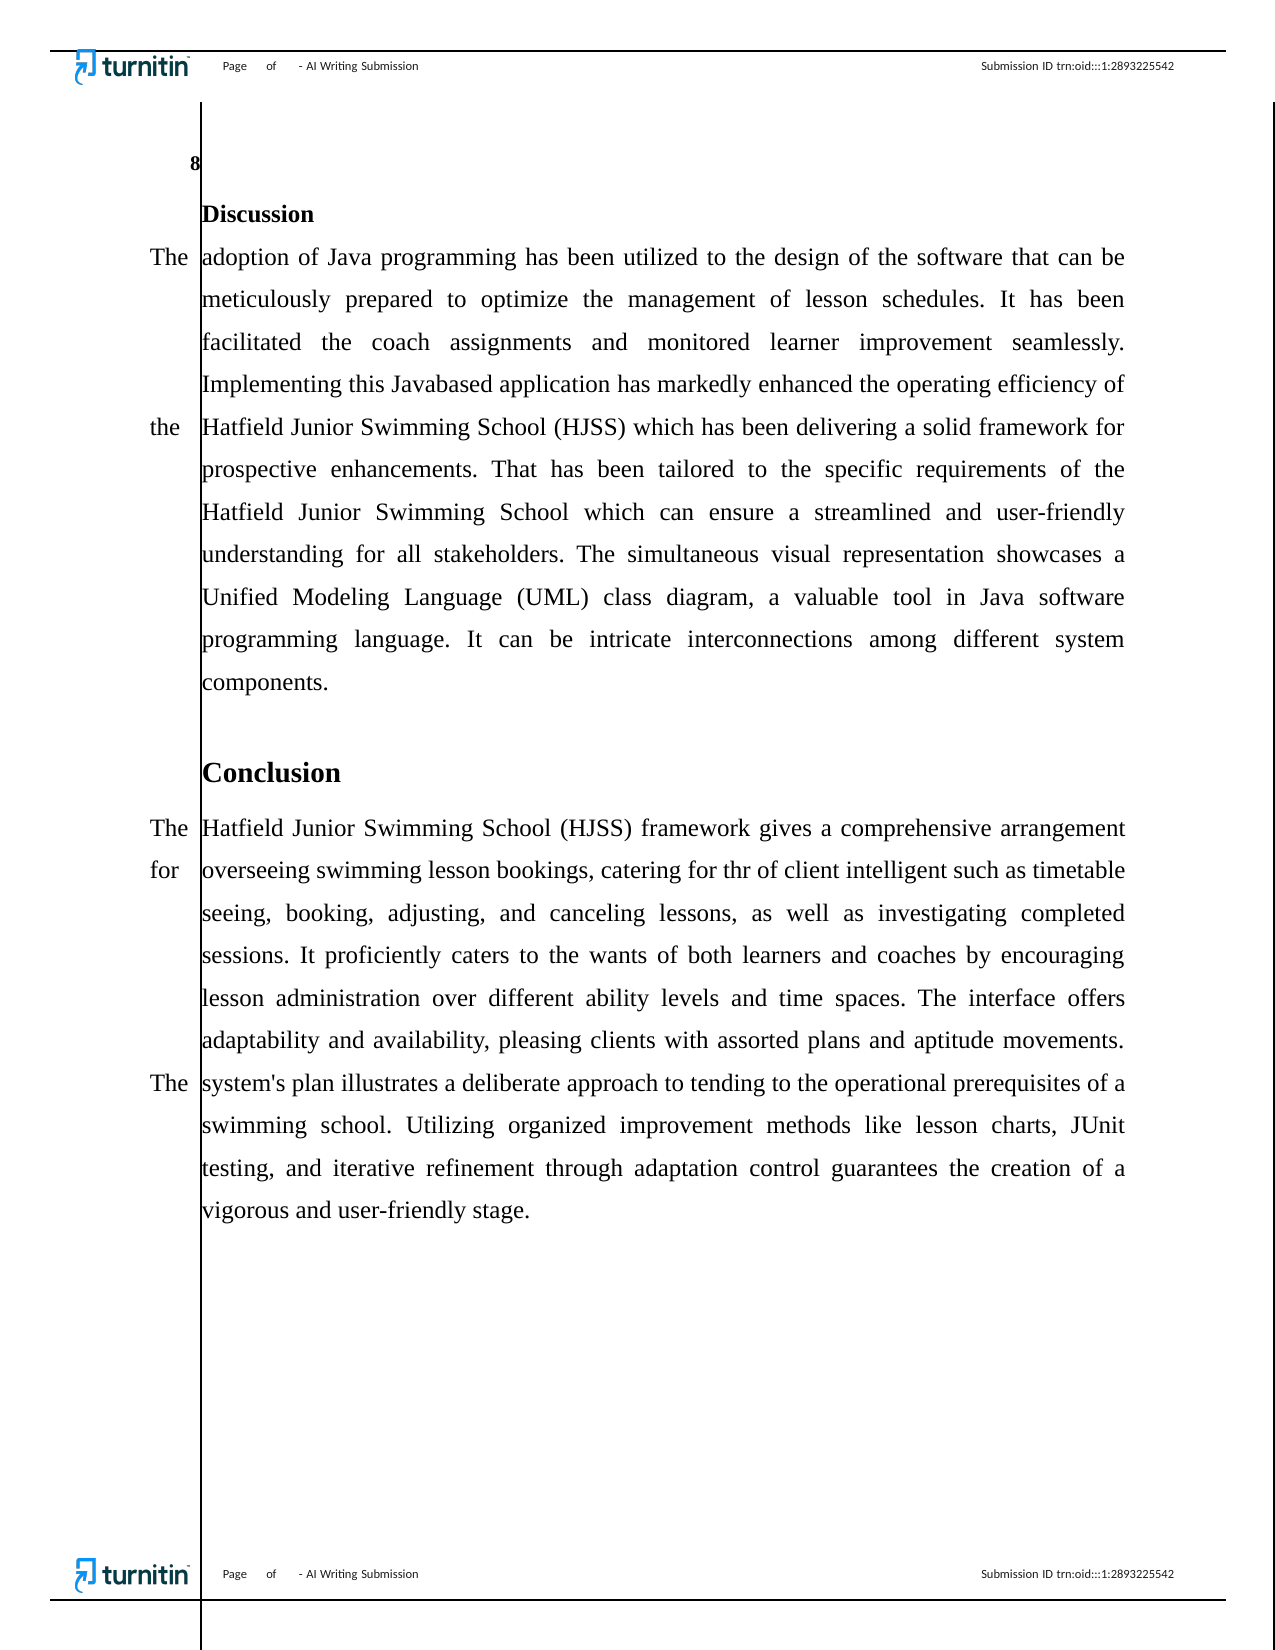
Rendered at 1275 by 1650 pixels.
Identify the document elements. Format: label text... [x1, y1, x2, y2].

text [202, 151, 1127, 175]
text 8 [150, 151, 200, 175]
subtitle Discussion [202, 199, 1125, 228]
subtitle Conclusion [202, 755, 1125, 789]
text The Hatfield Junior Swimming School (HJSS) framework gives a comprehensive arrangement for overseeing swimming lesson bookings, catering for thr of client intelligent such as timetable seeing, booking, adjusting, and canceling lessons, as well as investigating completed sessions. It proficiently caters to the wants of both learners and coaches by encouraging lesson administration over different ability levels and time spaces. The interface offers adaptability and availability, pleasing clients with assorted plans and aptitude movements. The system's plan illustrates a deliberate approach to tending to the operational prerequisites of a swimming school. Utilizing organized improvement methods like lesson charts, JUnit testing, and iterative refinement through adaptation control guarantees the creation of a vigorous and user-friendly stage. [149, 813, 200, 1224]
text The adoption of Java programming has been utilized to the design of the software that can be meticulously prepared to optimize the management of lesson schedules. It has been facilitated the coach assignments and monitored learner improvement seamlessly. Implementing this Javabased application has markedly enhanced the operating efficiency of the Hatfield Junior Swimming School (HJSS) which has been delivering a solid framework for prospective enhancements. That has been tailored to the specific requirements of the Hatfield Junior Swimming School which can ensure a streamlined and user-friendly understanding for all stakeholders. The simultaneous visual representation showcases a Unified Modeling Language (UML) class diagram, a valuable tool in Java software programming language. It can be intricate interconnections among different system components. [202, 242, 1126, 696]
subtitle [150, 199, 200, 228]
text The adoption of Java programming has been utilized to the design of the software that can be meticulously prepared to optimize the management of lesson schedules. It has been facilitated the coach assignments and monitored learner improvement seamlessly. Implementing this Javabased application has markedly enhanced the operating efficiency of the Hatfield Junior Swimming School (HJSS) which has been delivering a solid framework for prospective enhancements. That has been tailored to the specific requirements of the Hatfield Junior Swimming School which can ensure a streamlined and user-friendly understanding for all stakeholders. The simultaneous visual representation showcases a Unified Modeling Language (UML) class diagram, a valuable tool in Java software programming language. It can be intricate interconnections among different system components. [149, 242, 200, 696]
subtitle [149, 755, 200, 789]
text The Hatfield Junior Swimming School (HJSS) framework gives a comprehensive arrangement for overseeing swimming lesson bookings, catering for thr of client intelligent such as timetable seeing, booking, adjusting, and canceling lessons, as well as investigating completed sessions. It proficiently caters to the wants of both learners and coaches by encouraging lesson administration over different ability levels and time spaces. The interface offers adaptability and availability, pleasing clients with assorted plans and aptitude movements. The system's plan illustrates a deliberate approach to tending to the operational prerequisites of a swimming school. Utilizing organized improvement methods like lesson charts, JUnit testing, and iterative refinement through adaptation control guarantees the creation of a vigorous and user-friendly stage. [202, 813, 1126, 1224]
